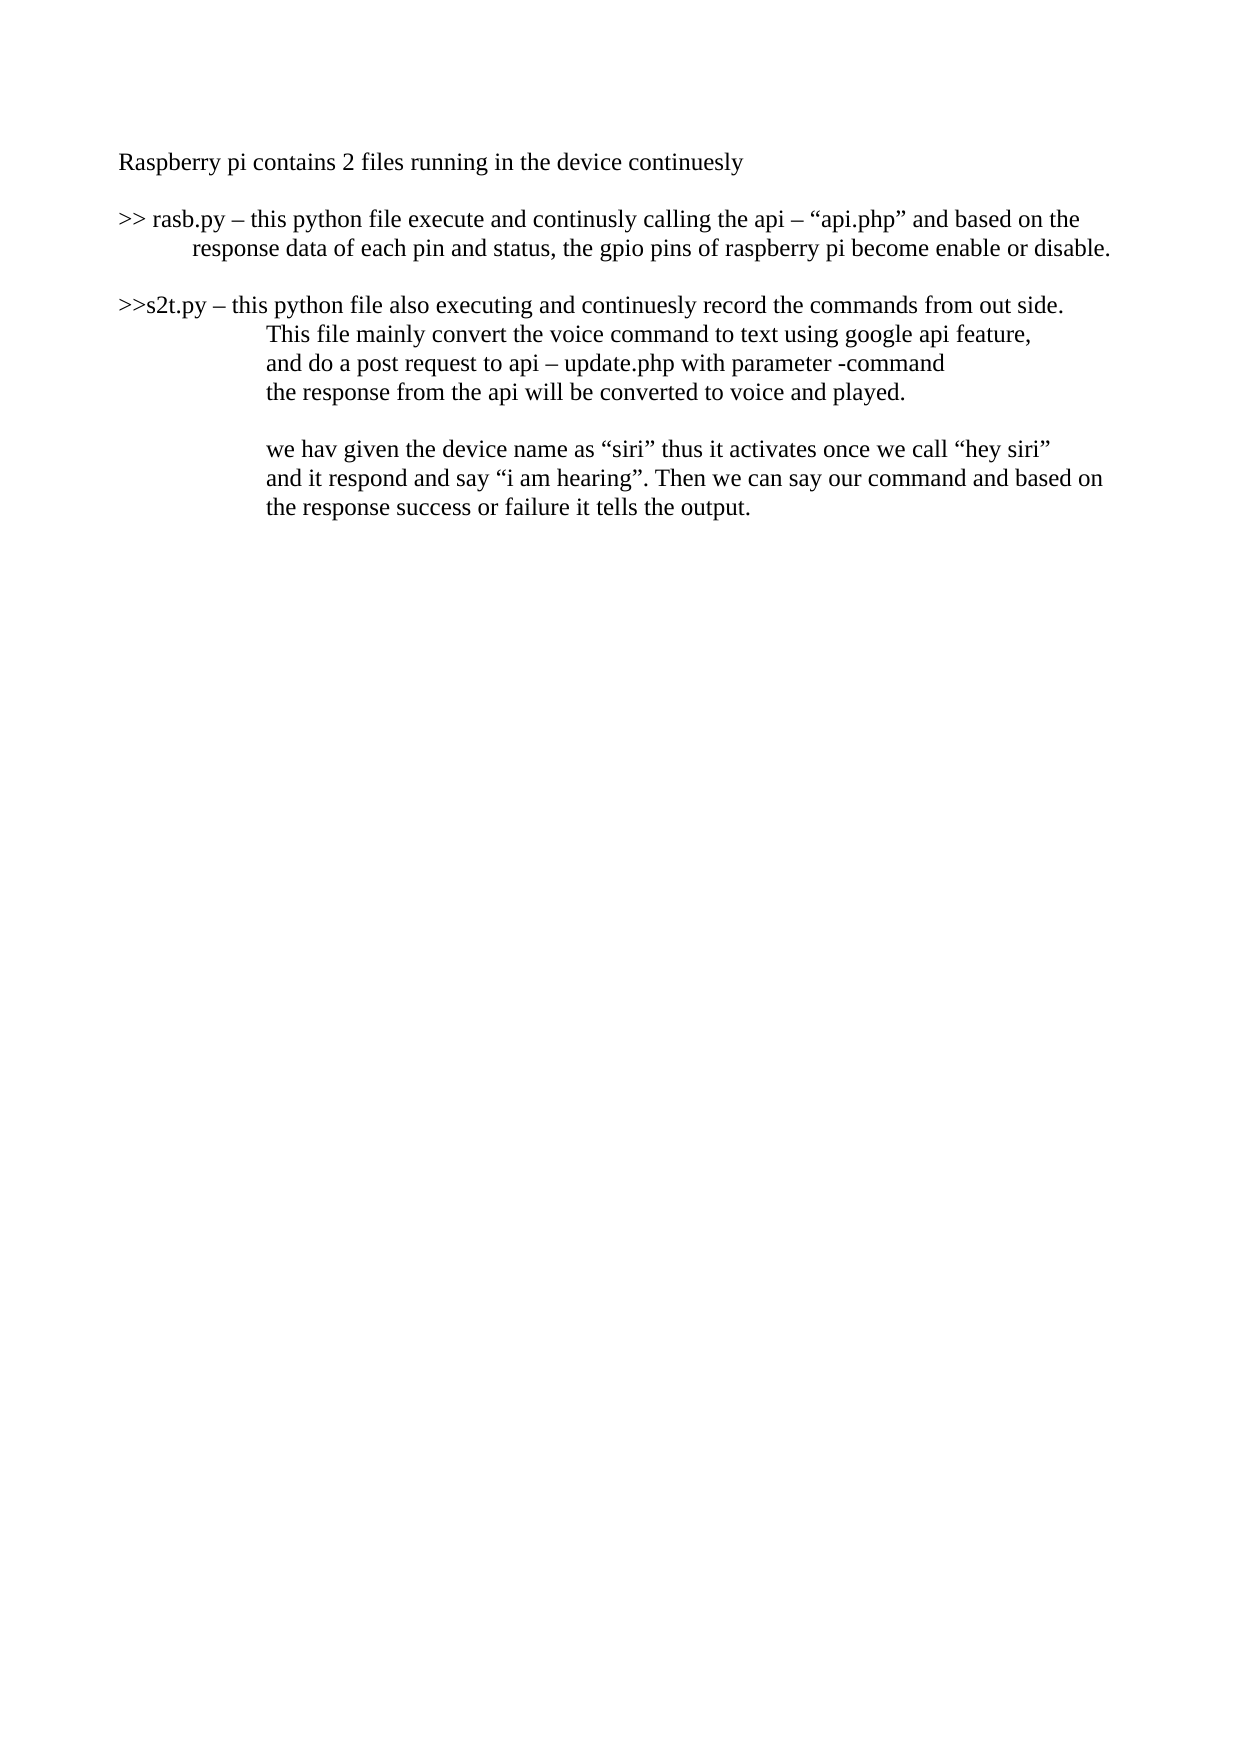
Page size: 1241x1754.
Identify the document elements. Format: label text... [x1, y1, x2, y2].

text and it respond and say “i am hearing”. Then we can say our command and based on the response success or failure it tells the output. [118, 463, 1122, 521]
text we hav given the device name as “siri” thus it activates once we call “hey siri” [118, 434, 1122, 463]
text This file mainly convert the voice command to text using google api feature, [118, 319, 1122, 348]
text and do a post request to api – update.php with parameter -command [118, 348, 1122, 377]
text the response from the api will be converted to voice and played. [118, 377, 1122, 406]
text Raspberry pi contains 2 files running in the device continuesly [118, 147, 1122, 176]
text >> rasb.py – this python file execute and continusly calling the api – “api.php” and based on the response data of each pin and status, the gpio pins of raspberry pi become enable or disable. [118, 204, 1122, 262]
text >>s2t.py – this python file also executing and continuesly record the commands from out side. [118, 291, 1122, 319]
